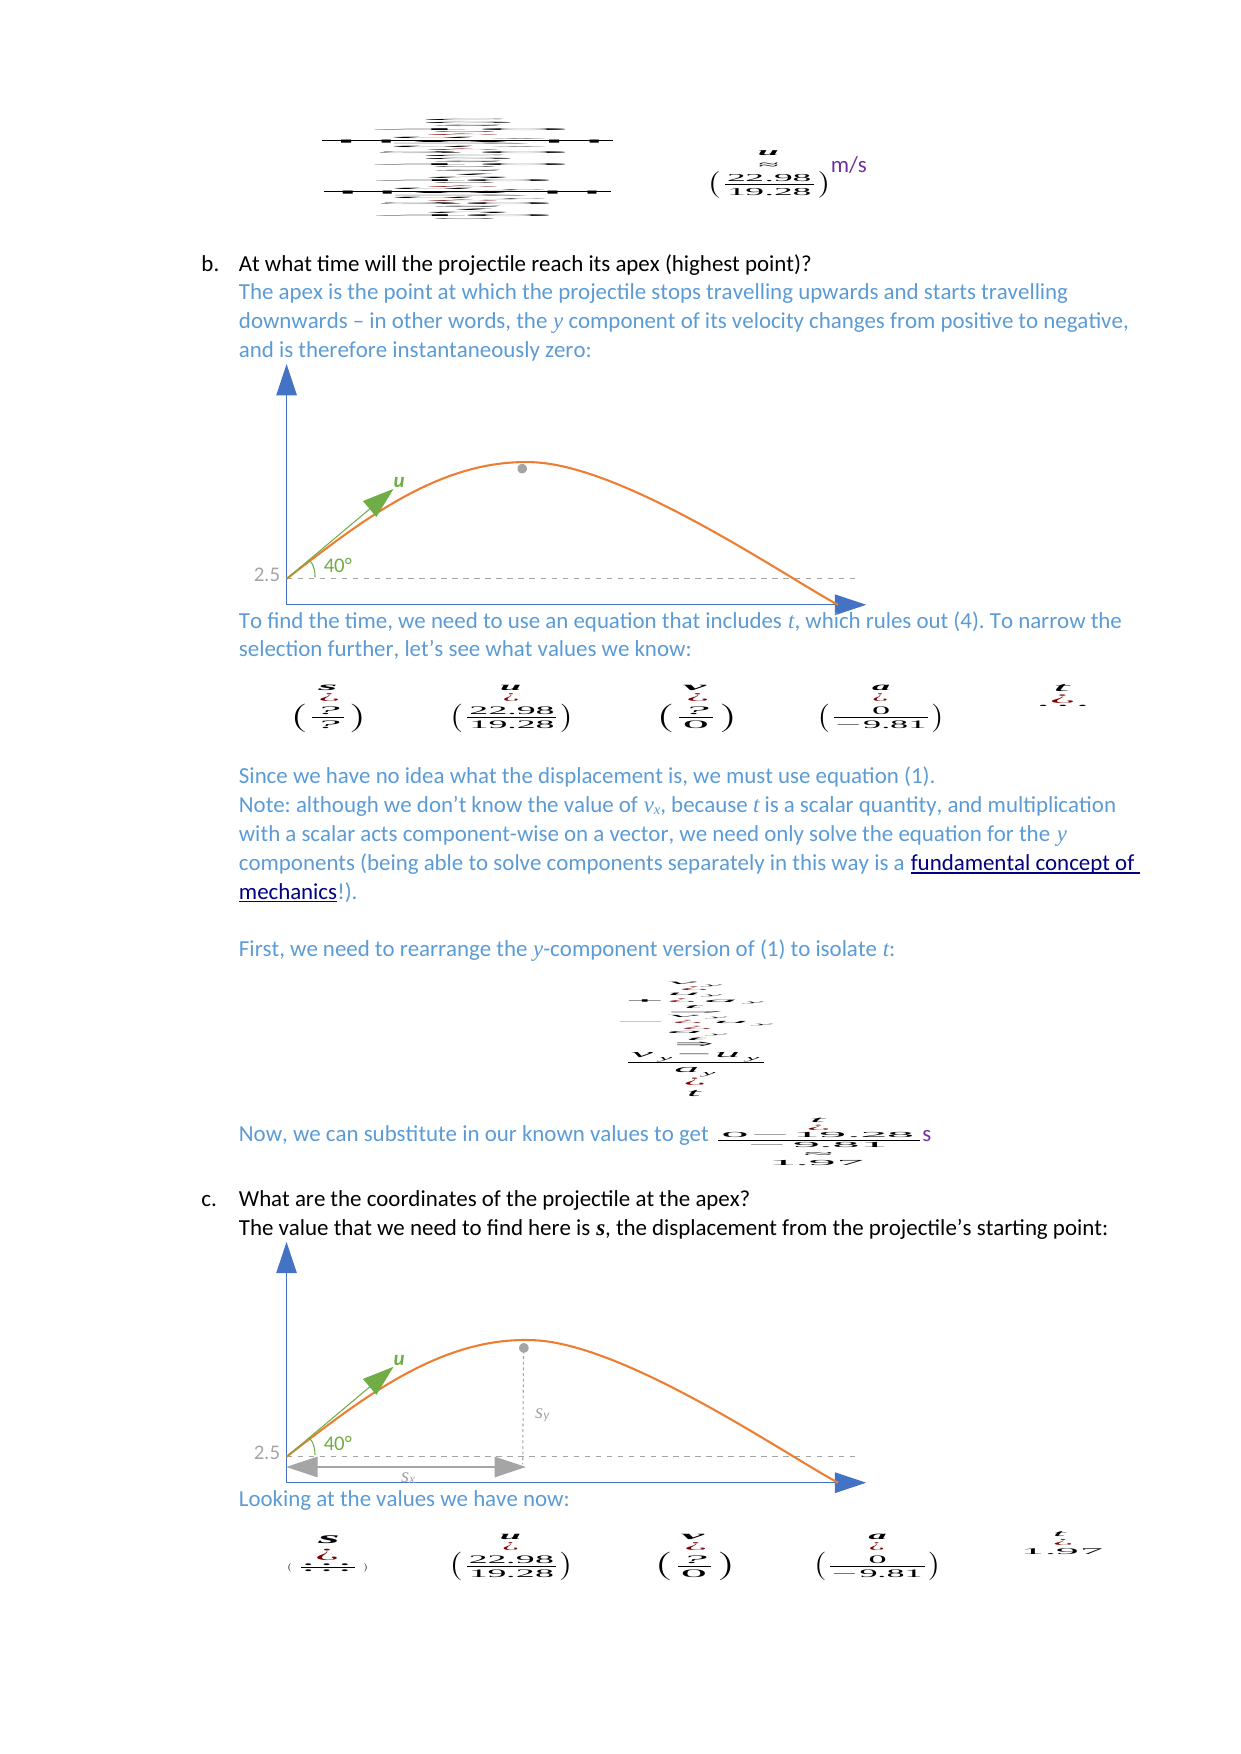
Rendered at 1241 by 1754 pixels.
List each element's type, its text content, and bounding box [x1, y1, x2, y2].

table_header [417, 1529, 606, 1582]
list What are the coordinates of the projectile at the apex? The value that we need to find here is s, the displacement from the projectile’s starting point: Looking at the values we have now: [201, 1184, 1152, 1512]
list Now, we can substitute in our known values to get s [239, 1116, 1152, 1167]
table_header [417, 680, 607, 733]
table_header m/s [697, 118, 1152, 249]
table_header [606, 1529, 783, 1582]
list Since we have no idea what the displacement is, we must use equation (1). Note: although we don’t know the value of vx, because t is a scalar quantity, and multiplication with a scalar acts component-wise on a vector, we need only solve the equation for the y components (being able to solve components separately in this way is a fundamental concept of mechanics!). First, we need to rearrange the y-component version of (1) to isolate t: [239, 733, 1152, 963]
table_header [786, 680, 977, 733]
table_header [239, 118, 697, 249]
table_header [239, 680, 417, 733]
table_header [607, 680, 786, 733]
table_header [783, 1529, 972, 1582]
table_header [239, 1529, 417, 1582]
list At what time will the projectile reach its apex (highest point)? The apex is the point at which the projectile stops travelling upwards and starts travelling downwards – in other words, the y component of its velocity changes from positive to negative, and is therefore instantaneously zero: To find the time, we need to use an equation that includes t, which rules out (4). To narrow the selection further, let’s see what values we know: [201, 249, 1152, 663]
table_header [973, 1529, 1152, 1582]
table_header [977, 680, 1152, 733]
